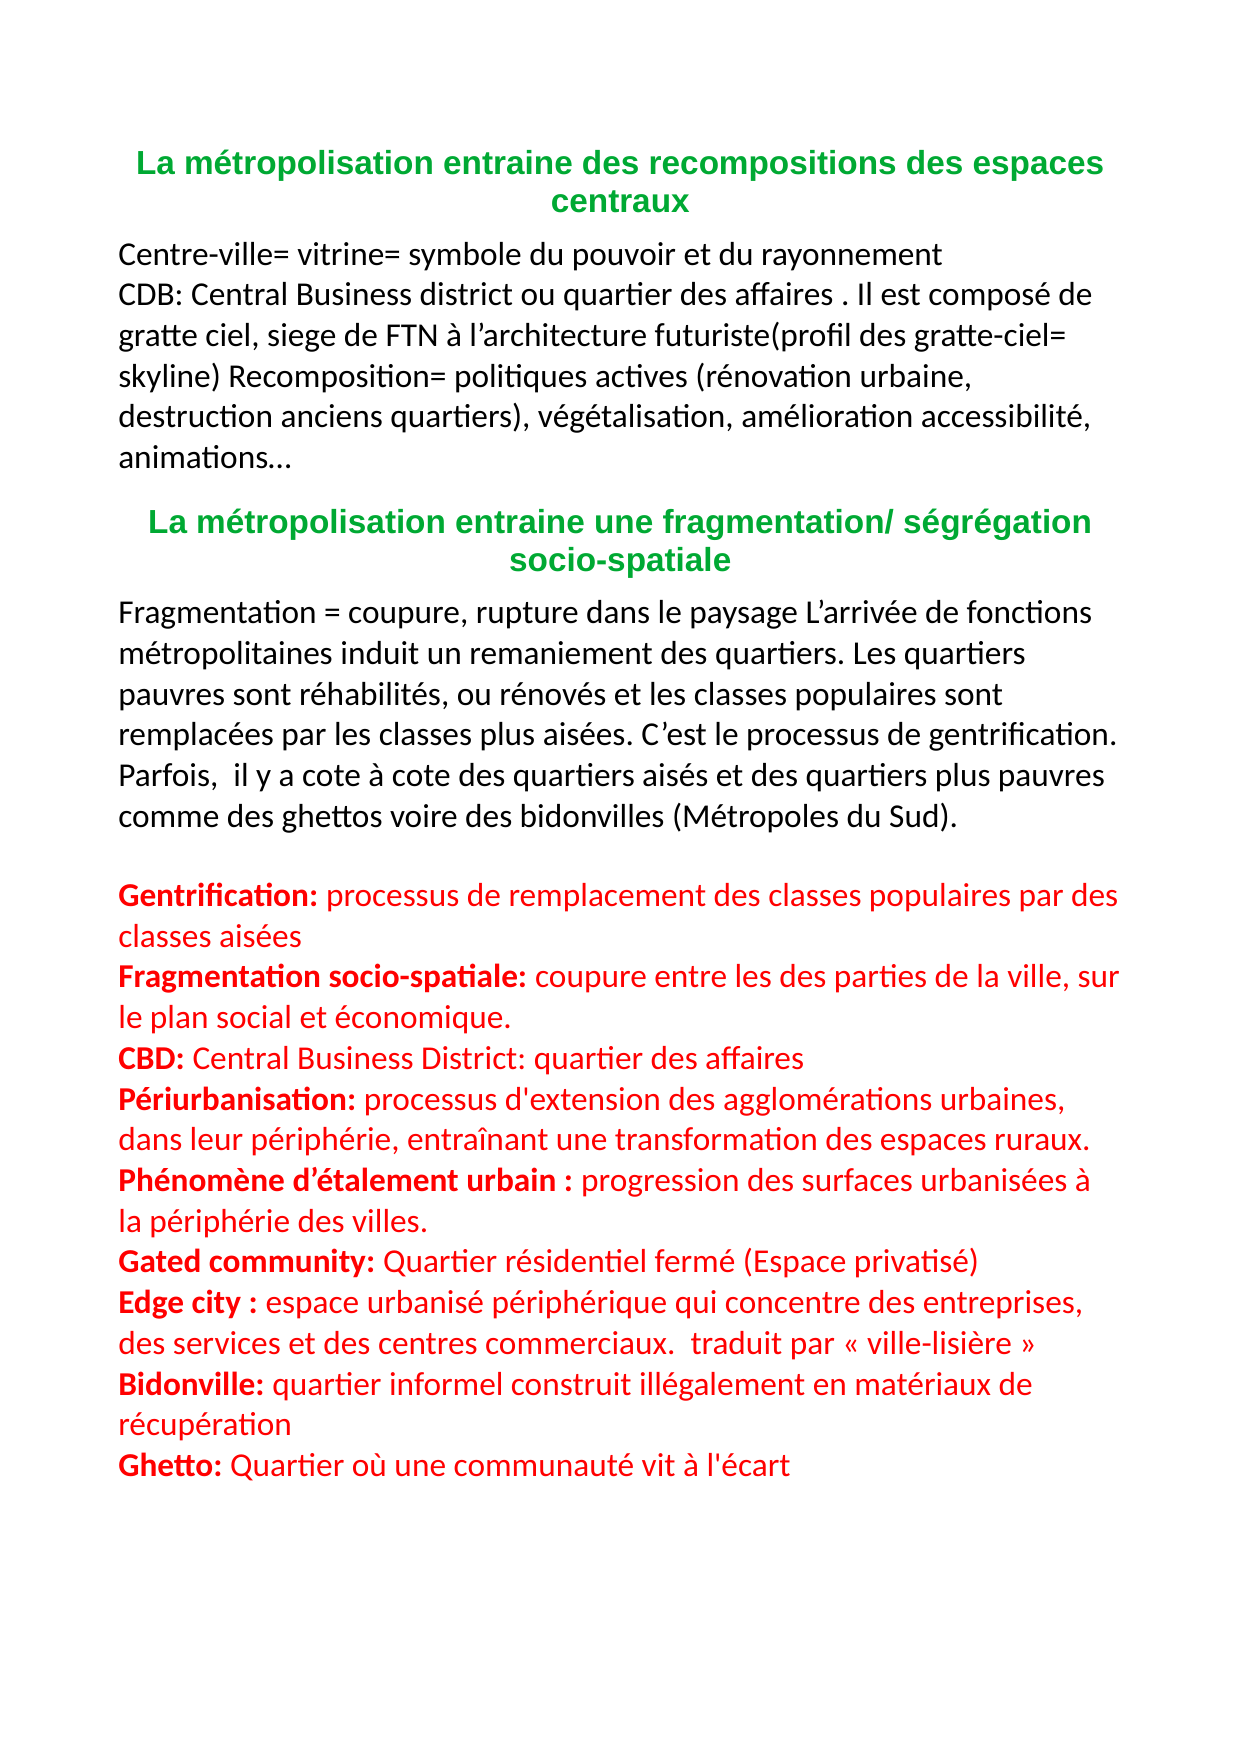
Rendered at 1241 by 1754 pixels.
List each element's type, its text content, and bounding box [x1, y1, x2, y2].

text Gated community: Quartier résidentiel fermé (Espace privatisé) [118, 1241, 1122, 1281]
text Périurbanisation: processus d'extension des agglomérations urbaines, dans leur périphérie, entraînant une transformation des espaces ruraux. [118, 1078, 1122, 1159]
text Gentrification: processus de remplacement des classes populaires par des classes aisées [118, 874, 1122, 955]
text Ghetto: Quartier où une communauté vit à l'écart [118, 1444, 1122, 1485]
text Fragmentation = coupure, rupture dans le paysage L’arrivée de fonctions métropolitaines induit un remaniement des quartiers. Les quartiers pauvres sont réhabilités, ou rénovés et les classes populaires sont remplacées par les classes plus aisées. C’est le processus de gentrification. [118, 591, 1122, 754]
text CDB: Central Business district ou quartier des affaires . Il est composé de gratte ciel, siege de FTN à l’architecture futuriste(profil des gratte-ciel= skyline) Recomposition= politiques actives (rénovation urbaine, destruction anciens quartiers), végétalisation, amélioration accessibilité, animations… [118, 273, 1122, 477]
title La métropolisation entraine des recompositions des espaces centraux [118, 143, 1122, 220]
text Edge city : espace urbanisé périphérique qui concentre des entreprises, des services et des centres commerciaux. traduit par « ville-lisière » [118, 1281, 1122, 1363]
text CBD: Central Business District: quartier des affaires [118, 1037, 1122, 1078]
text Centre-ville= vitrine= symbole du pouvoir et du rayonnement [118, 232, 1122, 273]
text Phénomène d’étalement urbain : progression des surfaces urbanisées à la périphérie des villes. [118, 1159, 1122, 1241]
text Fragmentation socio-spatiale: coupure entre les des parties de la ville, sur le plan social et économique. [118, 955, 1122, 1037]
title La métropolisation entraine une fragmentation/ ségrégation socio-spatiale [118, 502, 1122, 579]
text Parfois, il y a cote à cote des quartiers aisés et des quartiers plus pauvres comme des ghettos voire des bidonvilles (Métropoles du Sud). [118, 754, 1122, 836]
text Bidonville: quartier informel construit illégalement en matériaux de récupération [118, 1363, 1122, 1444]
